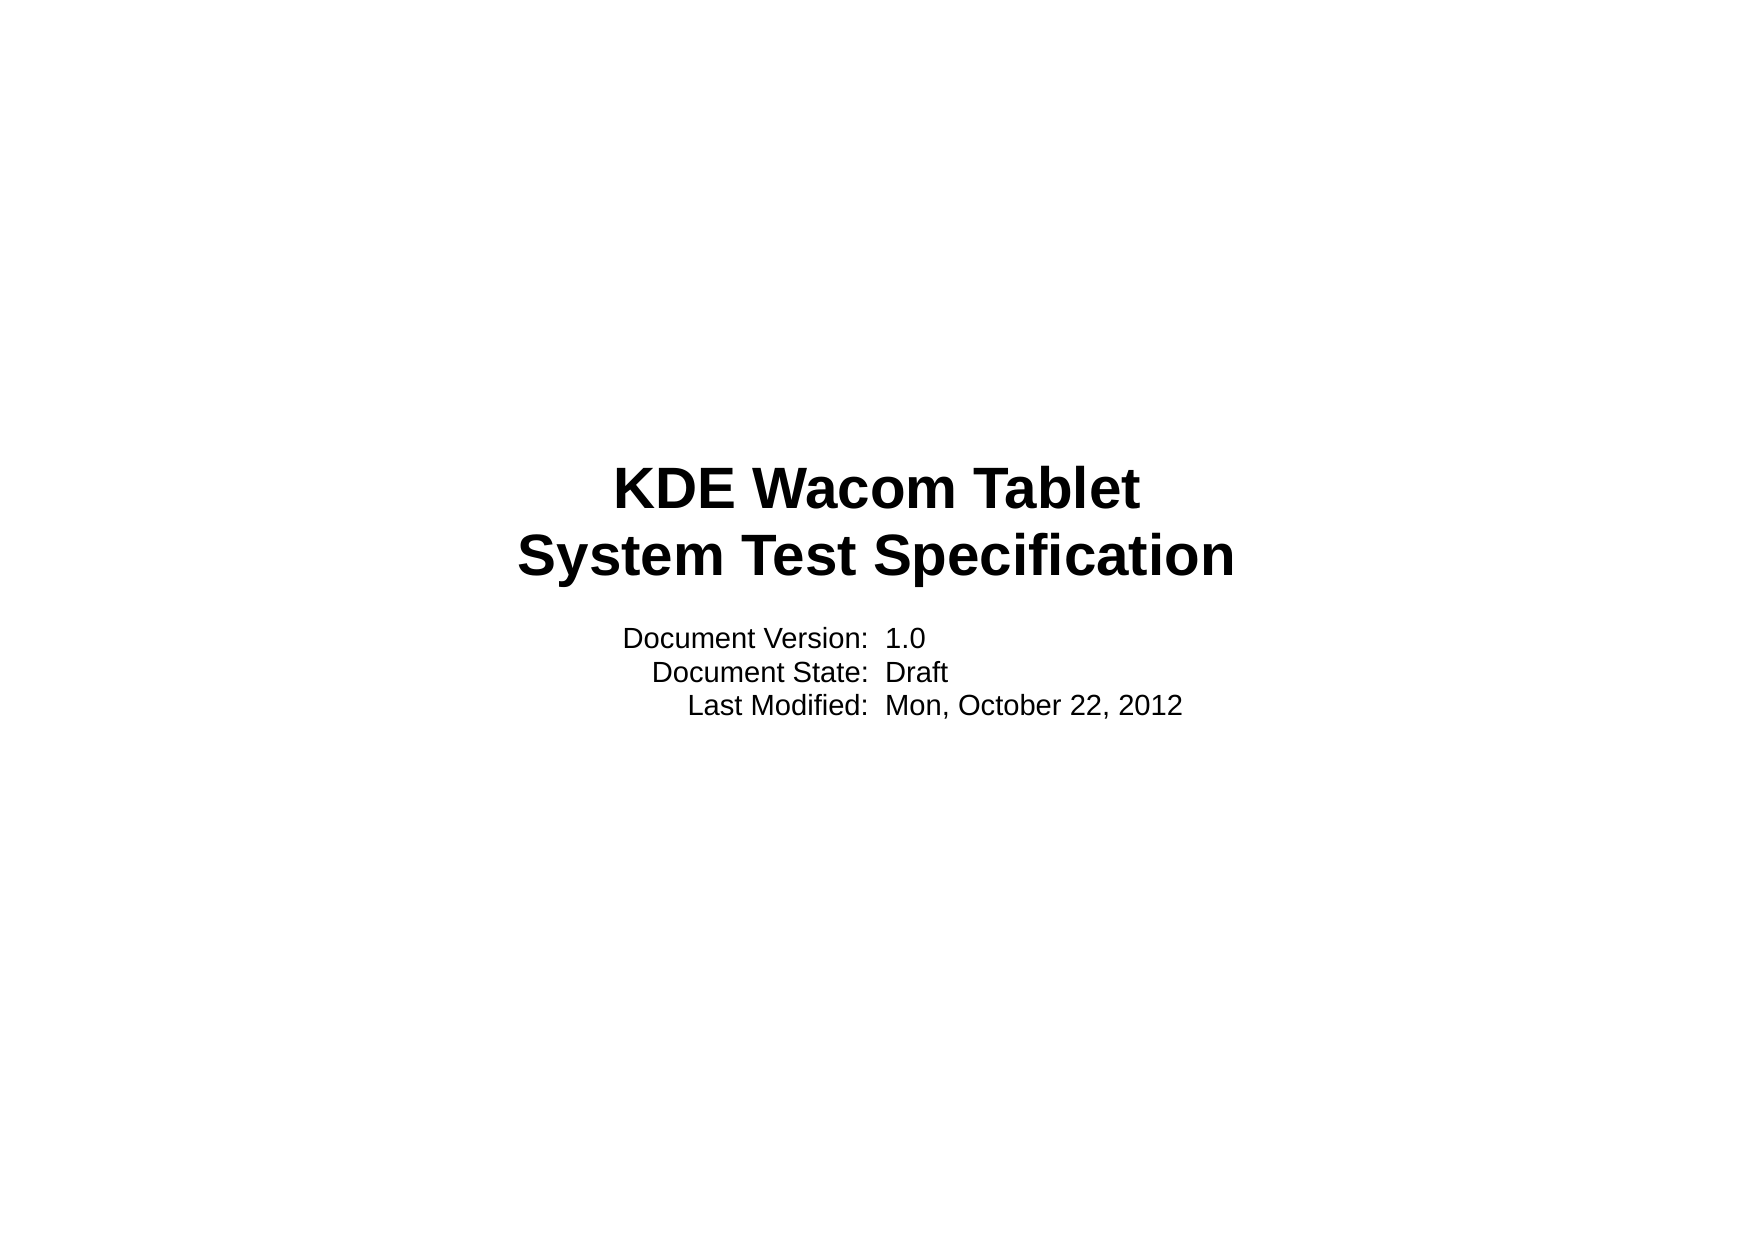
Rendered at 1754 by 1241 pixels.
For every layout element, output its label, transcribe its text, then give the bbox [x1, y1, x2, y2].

table_cell Mo, 22. Oktober 2012 [877, 688, 1636, 722]
table_header 1.0 [877, 621, 1636, 655]
table_cell Last Modified: [118, 688, 877, 722]
table_header Document Version: [118, 621, 877, 655]
text KDE Wacom Tablet [118, 453, 1636, 521]
table_cell Document State: [118, 655, 877, 688]
text System Test Specification [118, 521, 1636, 588]
table_cell Draft [877, 655, 1636, 688]
